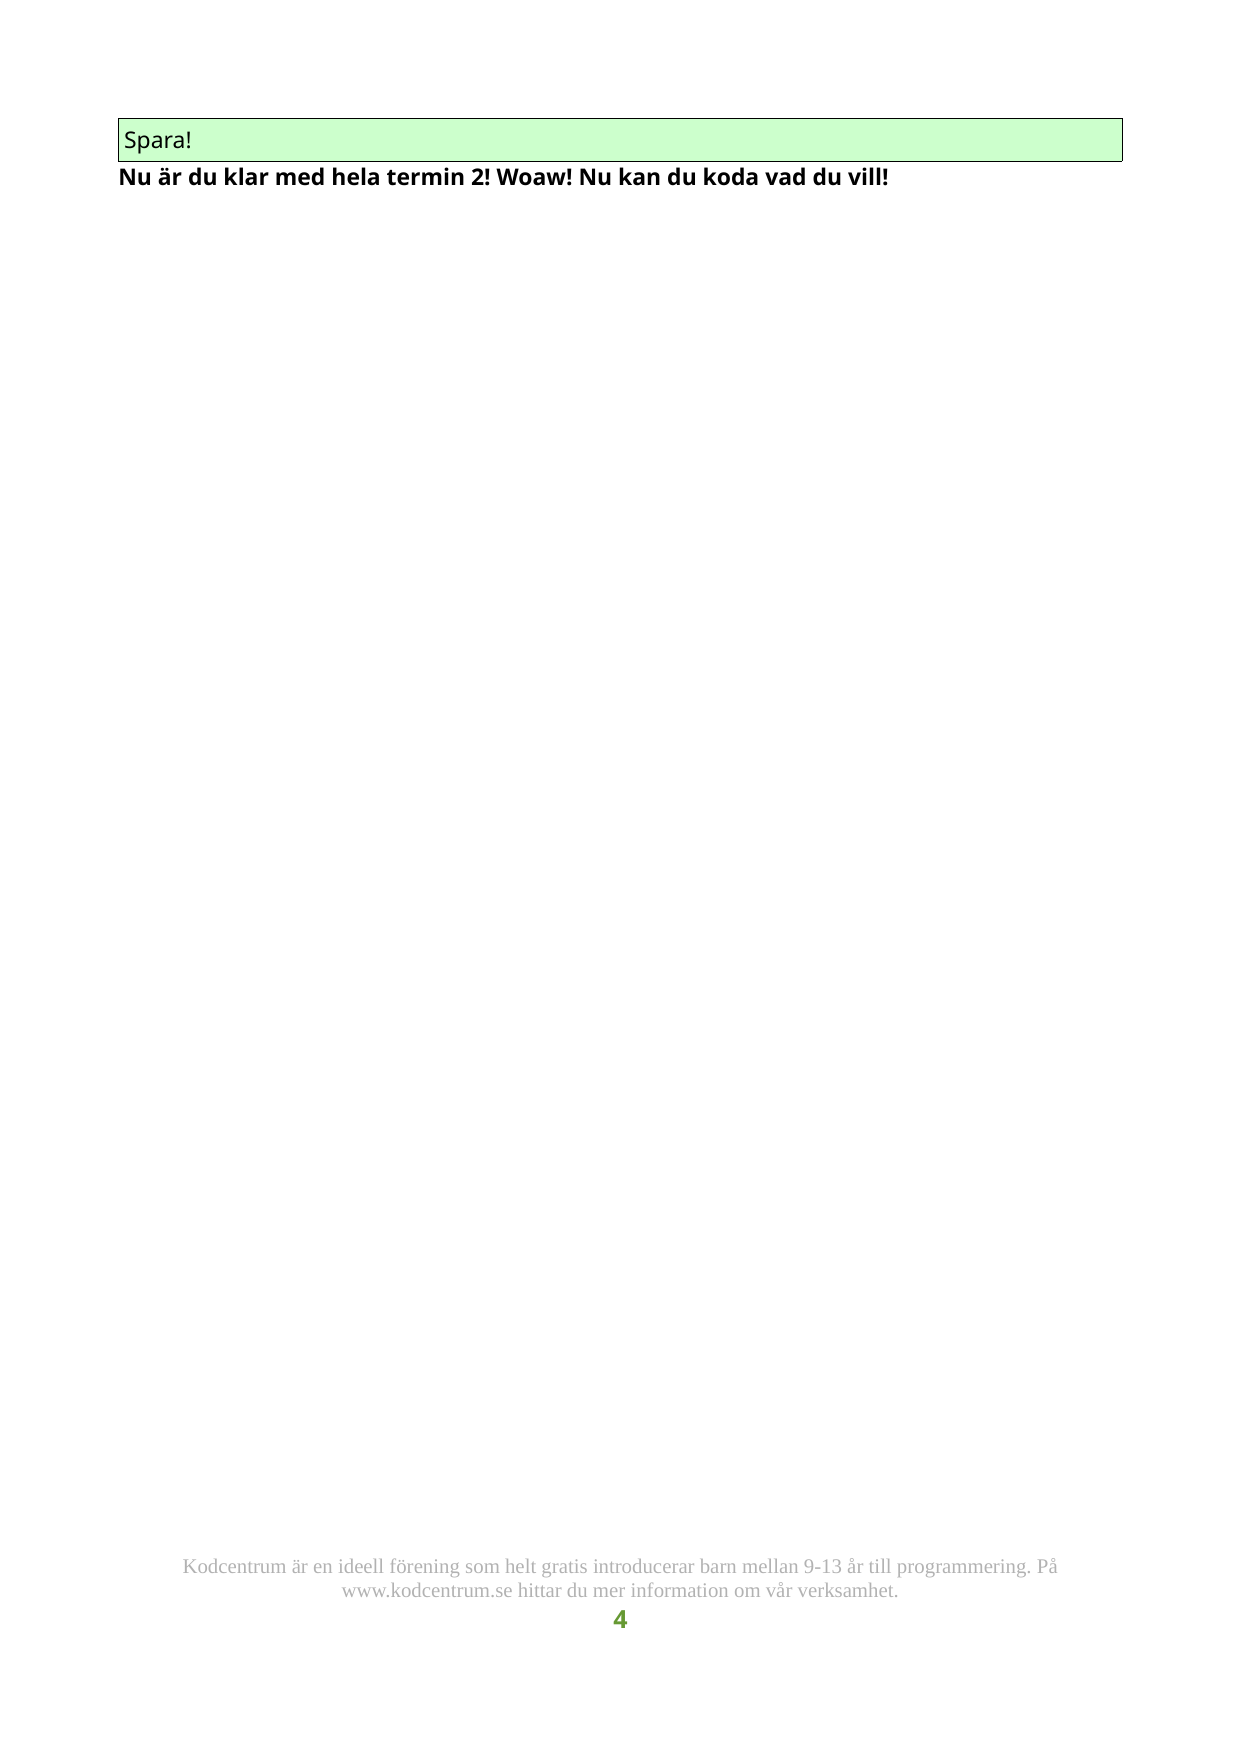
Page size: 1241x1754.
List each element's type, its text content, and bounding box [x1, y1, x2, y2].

text Nu är du klar med hela termin 2! Woaw! Nu kan du koda vad du vill! [118, 162, 1122, 192]
table_header Spara! [119, 119, 1122, 161]
